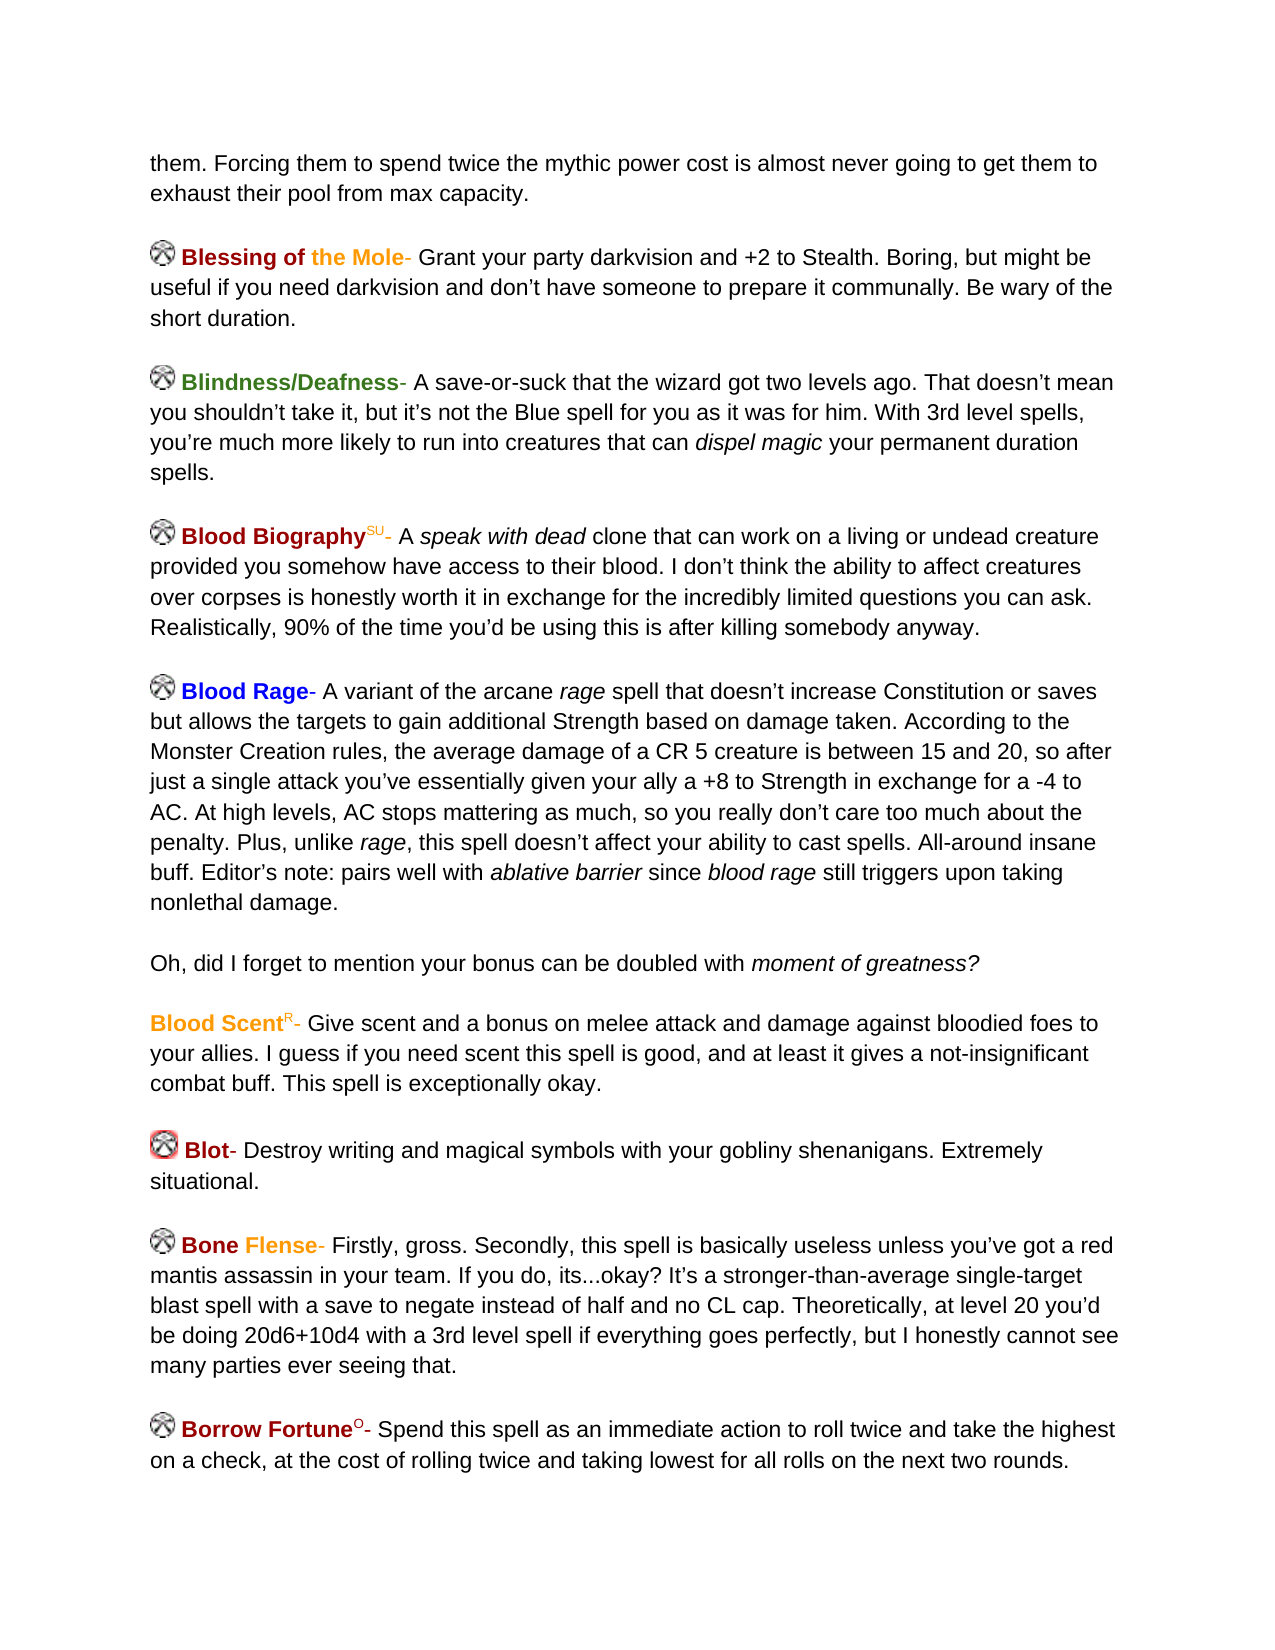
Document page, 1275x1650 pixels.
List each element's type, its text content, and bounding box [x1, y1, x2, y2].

picture [150, 674, 175, 700]
text Bone Flense- Firstly, gross. Secondly, this spell is basically useless unless you’ve got a red mantis assassin in your team. If you do, its...okay? It’s a stronger-than-average single-target blast spell with a save to negate instead of half and no CL cap. Theoretically, at level 20 you’d be doing 20d6+10d4 with a 3rd level spell if everything goes perfectly, but I honestly cannot see many parties ever seeing that. [150, 1228, 1125, 1379]
text Blood BiographySU- A speak with dead clone that can work on a living or undead creature provided you somehow have access to their blood. I don’t think the ability to affect creatures over corpses is honestly worth it in exchange for the incredibly limited questions you can ask. Realistically, 90% of the time you’d be using this is after killing somebody anyway. [150, 519, 1125, 640]
text Blood ScentR- Give scent and a bonus on melee attack and damage against bloodied foes to your allies. I guess if you need scent this spell is good, and at least it gives a not-insignificant combat buff. This spell is exceptionally okay. [150, 1010, 1125, 1097]
text them. Forcing them to spend twice the mythic power cost is almost never going to get them to exhaust their pool from max capacity. [150, 150, 1125, 207]
text Blot- Destroy writing and magical symbols with your gobliny shenanigans. Extremely situational. [150, 1131, 1125, 1194]
text Blood Rage- A variant of the arcane rage spell that doesn’t increase Constitution or saves but allows the targets to gain additional Strength based on damage taken. According to the Monster Creation rules, the average damage of a CR 5 creature is between 15 and 20, so after just a single attack you’ve essentially given your ally a +8 to Strength in exchange for a -4 to AC. At high levels, AC stops mattering as much, so you really don’t care too much about the penalty. Plus, unlike rage, this spell doesn’t affect your ability to cast spells. All-around insane buff. Editor’s note: pairs well with ablative barrier since blood rage still triggers upon taking nonlethal damage. [150, 674, 1125, 916]
picture [150, 365, 175, 390]
picture [150, 1130, 179, 1159]
text Borrow FortuneO- Spend this spell as an immediate action to roll twice and take the highest on a check, at the cost of rolling twice and taking lowest for all rolls on the next two rounds. [150, 1413, 1125, 1473]
text Oh, did I forget to mention your bonus can be doubled with moment of greatness? [150, 949, 1125, 976]
picture [150, 240, 175, 266]
picture [150, 1228, 175, 1254]
picture [150, 519, 175, 545]
text Blessing of the Mole- Grant your party darkvision and +2 to Stealth. Boring, but might be useful if you need darkvision and don’t have someone to prepare it communally. Be wary of the short duration. [150, 241, 1125, 331]
picture [150, 1412, 175, 1438]
text Blindness/Deafness- A save-or-suck that the wizard got two levels ago. That doesn’t mean you shouldn’t take it, but it’s not the Blue spell for you as it was for him. With 3rd level spells, you’re much more likely to run into creatures that can dispel magic your permanent duration spells. [150, 365, 1125, 486]
